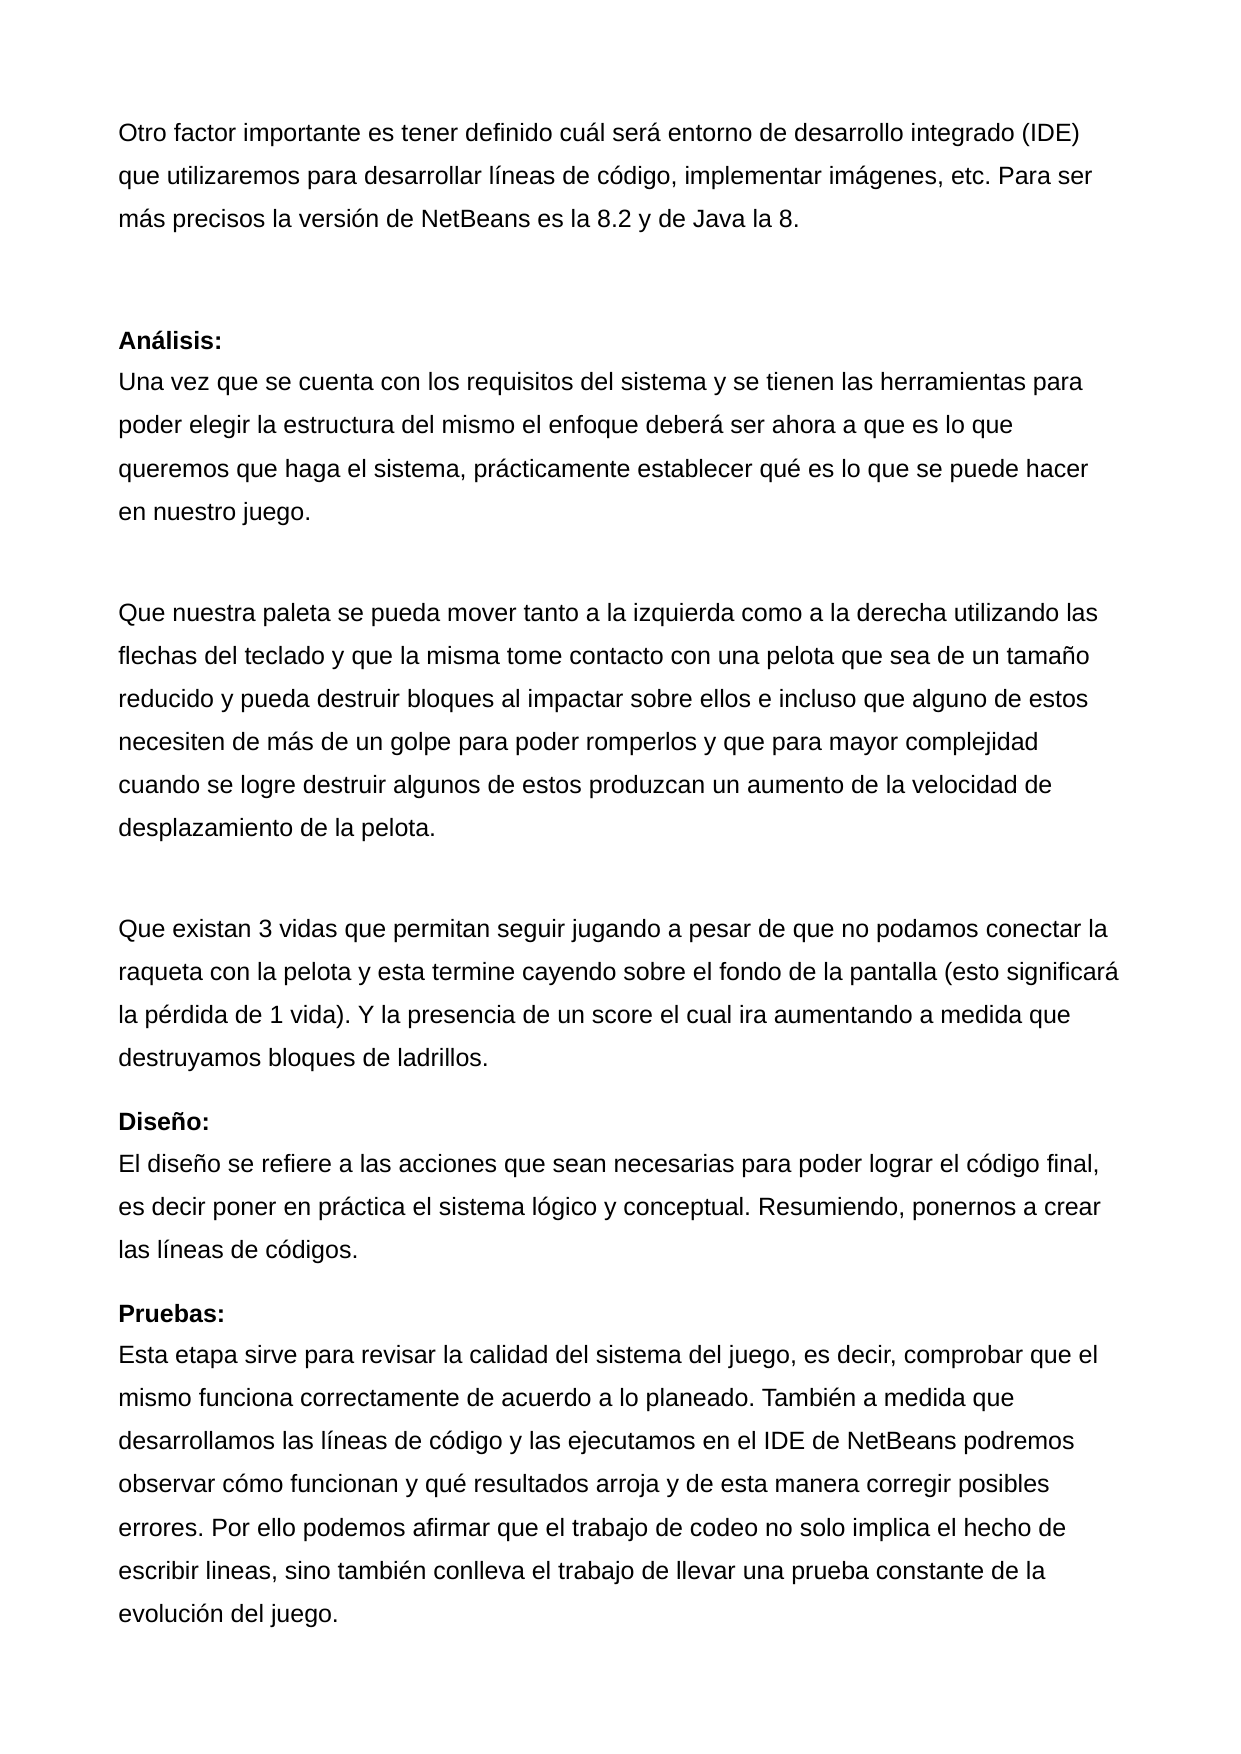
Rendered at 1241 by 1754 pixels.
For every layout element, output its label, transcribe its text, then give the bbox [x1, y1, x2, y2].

subtitle Pruebas: [118, 1299, 1122, 1327]
text El diseño se refiere a las acciones que sean necesarias para poder lograr el código final, es decir poner en práctica el sistema lógico y conceptual. Resumiendo, ponernos a crear las líneas de códigos. [118, 1148, 1122, 1263]
subtitle Diseño: [118, 1107, 1122, 1136]
text Una vez que se cuenta con los requisitos del sistema y se tienen las herramientas para poder elegir la estructura del mismo el enfoque deberá ser ahora a que es lo que queremos que haga el sistema, prácticamente establecer qué es lo que se puede hacer en nuestro juego. [118, 367, 1122, 525]
text Que nuestra paleta se pueda mover tanto a la izquierda como a la derecha utilizando las flechas del teclado y que la misma tome contacto con una pelota que sea de un tamaño reducido y pueda destruir bloques al impactar sobre ellos e incluso que alguno de estos necesiten de más de un golpe para poder romperlos y que para mayor complejidad cuando se logre destruir algunos de estos produzcan un aumento de la velocidad de desplazamiento de la pelota. [118, 597, 1122, 842]
subtitle Análisis: [118, 326, 1122, 355]
text Esta etapa sirve para revisar la calidad del sistema del juego, es decir, comprobar que el mismo funciona correctamente de acuerdo a lo planeado. También a medida que desarrollamos las líneas de código y las ejecutamos en el IDE de NetBeans podremos observar cómo funcionan y qué resultados arroja y de esta manera corregir posibles errores. Por ello podemos afirmar que el trabajo de codeo no solo implica el hecho de escribir lineas, sino también conlleva el trabajo de llevar una prueba constante de la evolución del juego. [118, 1340, 1122, 1627]
text Otro factor importante es tener definido cuál será entorno de desarrollo integrado (IDE) que utilizaremos para desarrollar líneas de código, implementar imágenes, etc. Para ser más precisos la versión de NetBeans es la 8.2 y de Java la 8. [118, 118, 1122, 233]
text Que existan 3 vidas que permitan seguir jugando a pesar de que no podamos conectar la raqueta con la pelota y esta termine cayendo sobre el fondo de la pantalla (esto significará la pérdida de 1 vida). Y la presencia de un score el cual ira aumentando a medida que destruyamos bloques de ladrillos. [118, 914, 1122, 1072]
